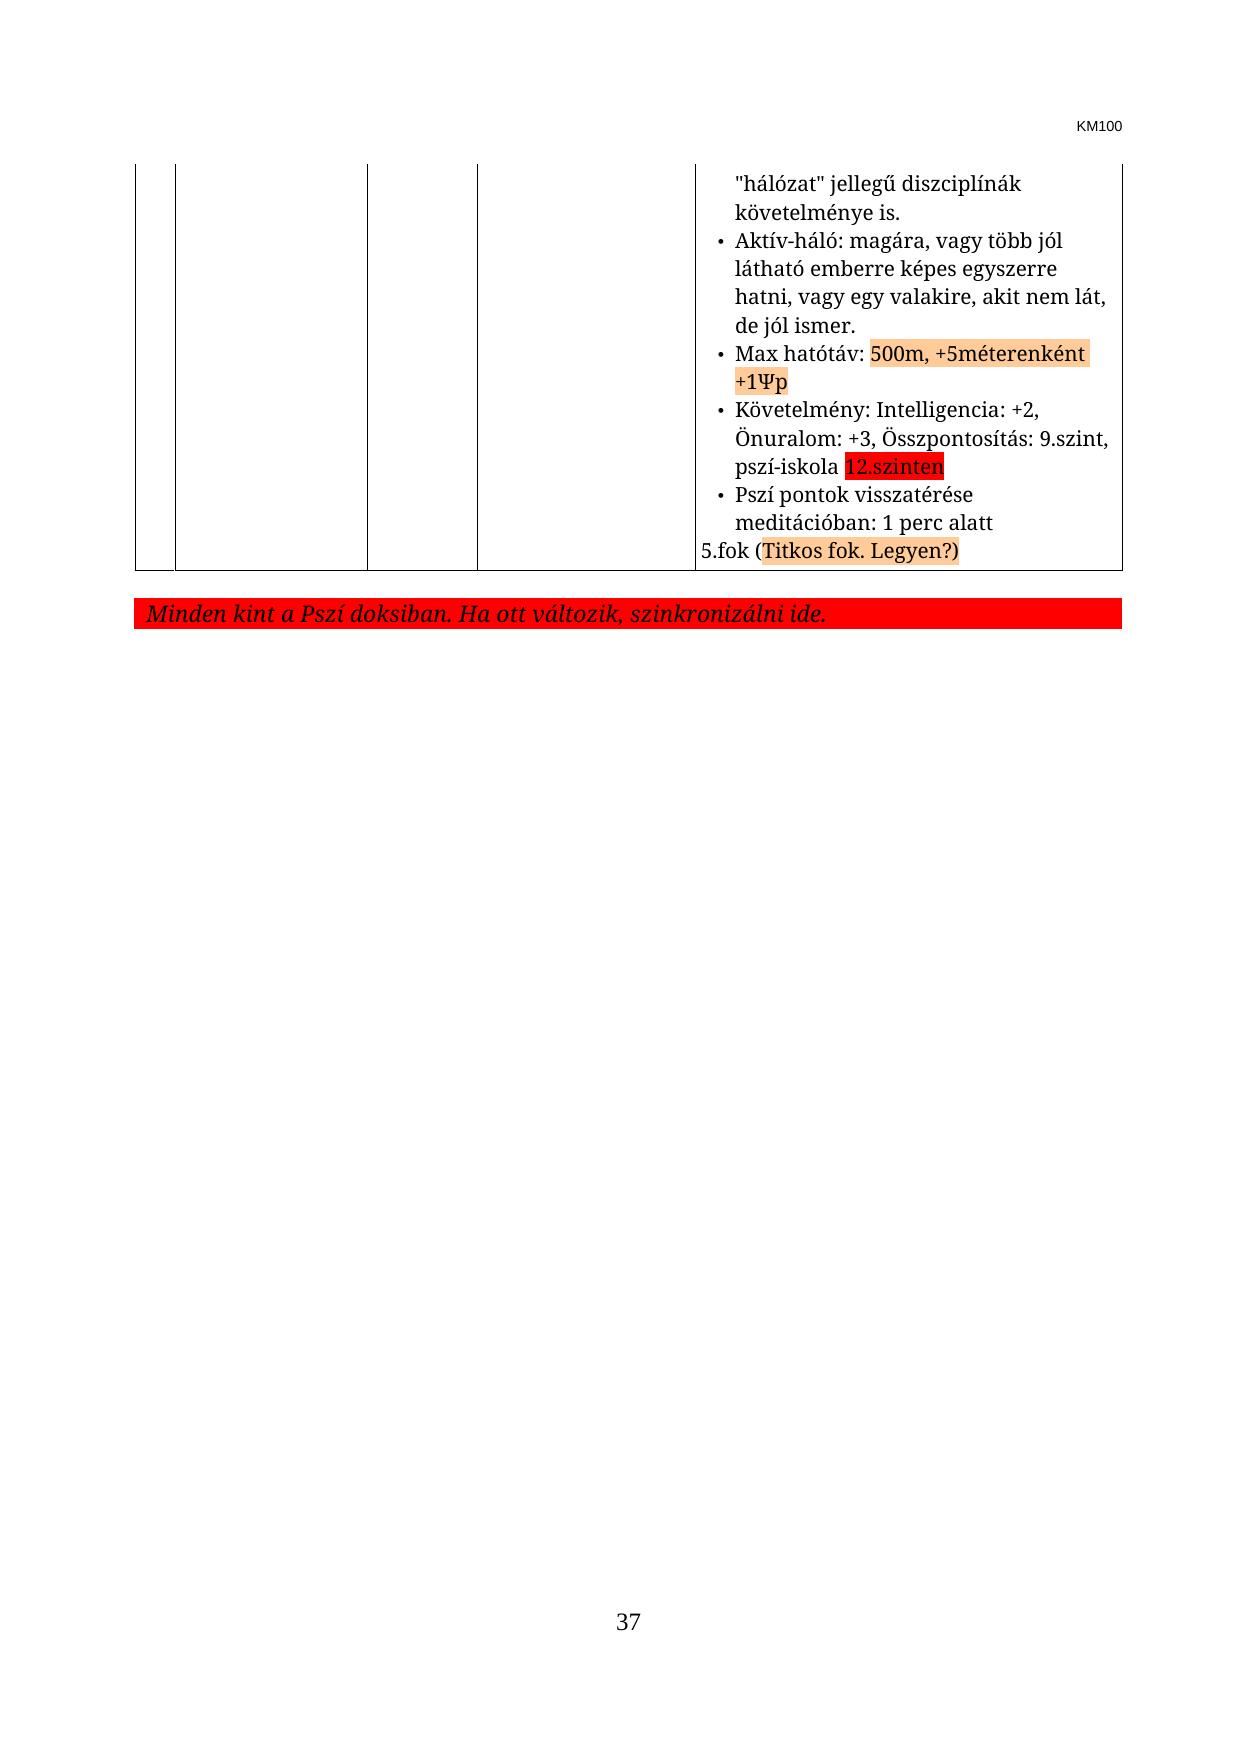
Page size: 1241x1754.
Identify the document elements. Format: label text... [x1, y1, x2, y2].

text Minden kint a Pszí doksiban. Ha ott változik, szinkronizálni ide. [134, 598, 1122, 629]
table_cell [368, 164, 477, 570]
table_cell "hálózat" jellegű diszciplínák követelménye is. Aktív-háló: magára, vagy több jól látható emberre képes egyszerre hatni, vagy egy valakire, akit nem lát, de jól ismer. Max hatótáv: 500m, +5méterenként +1Ψp Követelmény: Intelligencia: +2, Önuralom: +3, Összpontosítás: 9.szint, pszí-iskola 12.szinten Pszí pontok visszatérése meditációban: 1 perc alatt 5.fok (Titkos fok. Legyen?) [696, 164, 1122, 570]
table_cell [136, 164, 174, 570]
table_cell [478, 164, 695, 570]
table_cell [176, 164, 367, 570]
